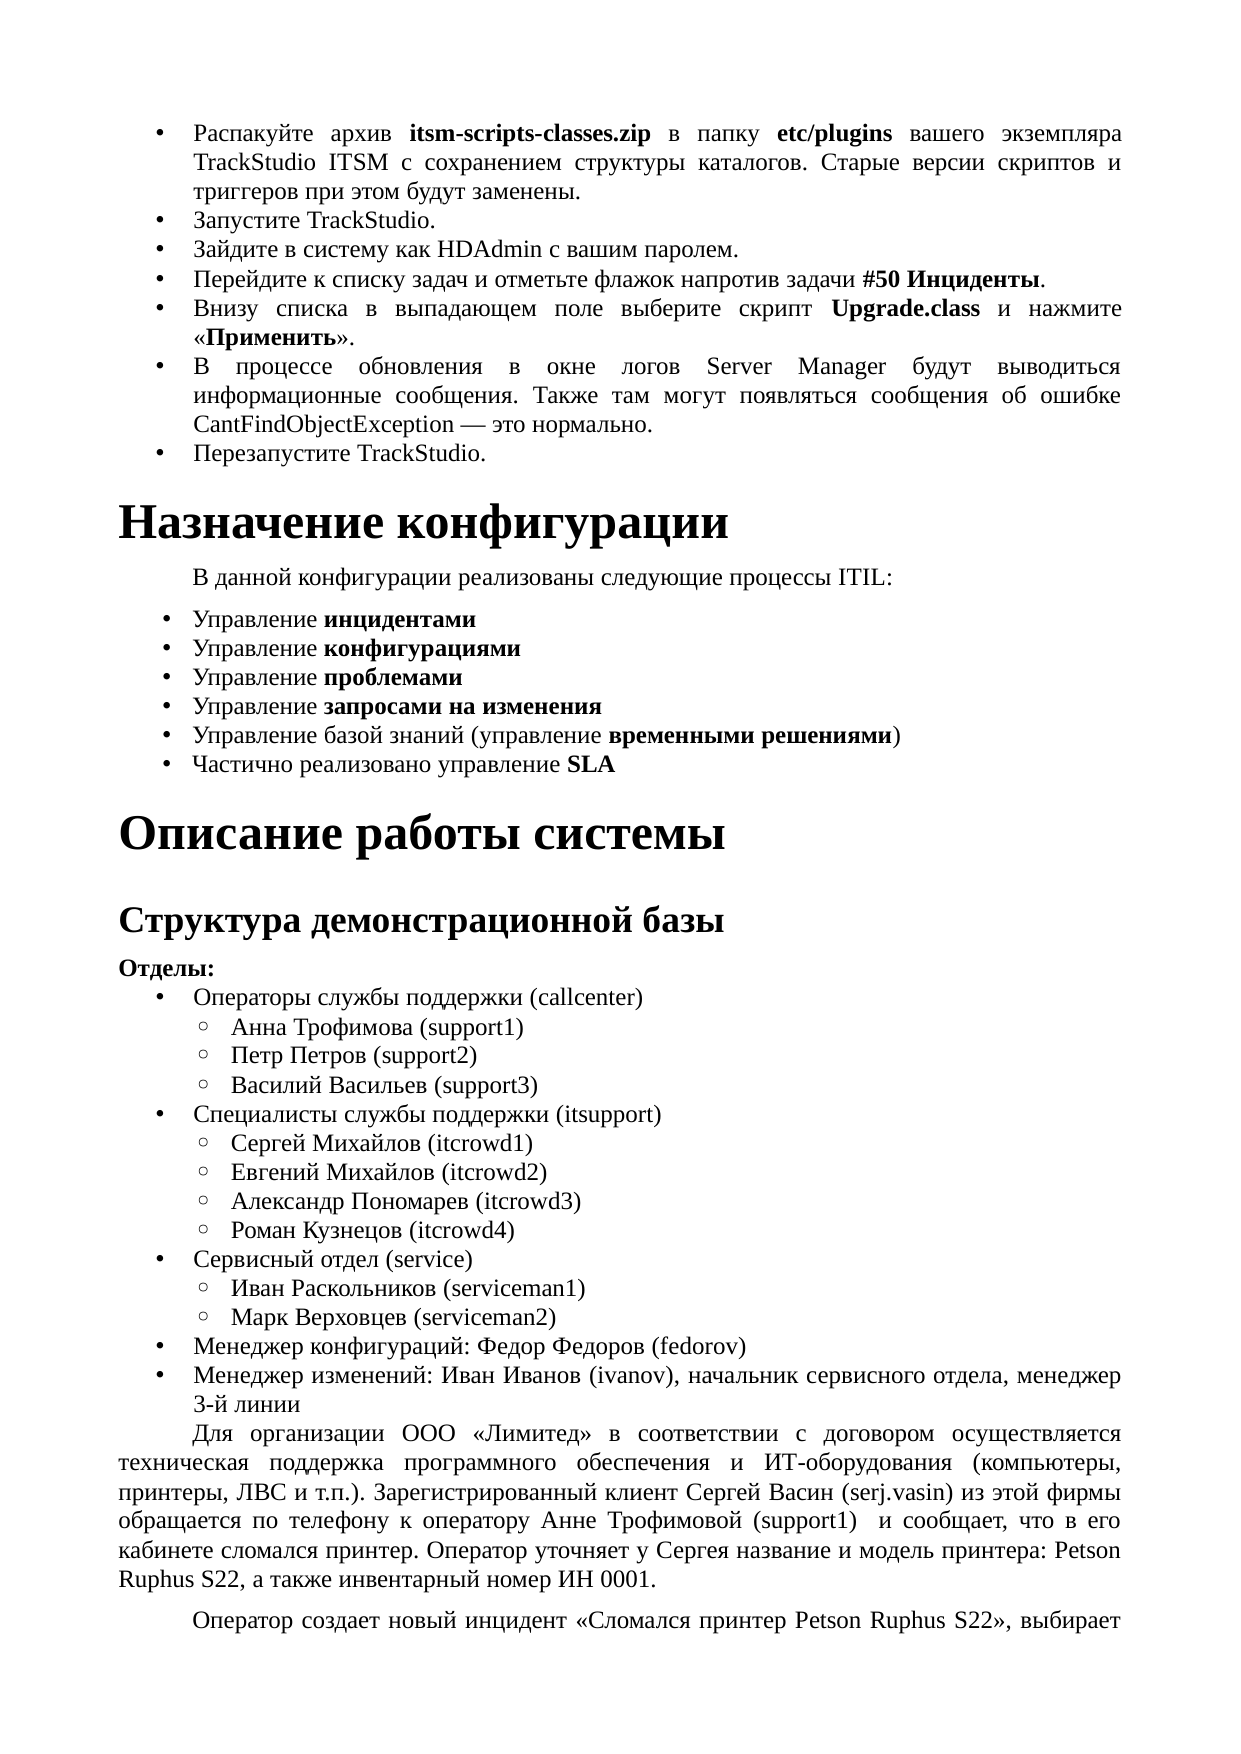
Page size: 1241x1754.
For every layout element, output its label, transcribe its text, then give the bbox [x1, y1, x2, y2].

subtitle Структура демонстрационной базы [118, 898, 1122, 941]
text Для организации ООО «Лимитед» в соответствии с договором осуществляется техническая поддержка программного обеспечения и ИТ-оборудования (компьютеры, принтеры, ЛВС и т.п.). Зарегистрированный клиент Сергей Васин (serj.vasin) из этой фирмы обращается по телефону к оператору Анне Трофимовой (support1) и сообщает, что в его кабинете сломался принтер. Оператор уточняет у Сергея название и модель принтера: Petson Ruphus S22, а также инвентарный номер ИН 0001. [118, 1418, 1122, 1593]
list В процессе обновления в окне логов Server Manager будут выводиться информационные сообщения. Также там могут появляться сообщения об ошибке CantFindObjectException — это нормально. [156, 351, 1122, 438]
list Управление конфигурациями [162, 632, 1122, 662]
list Марк Верховцев (serviceman2) [193, 1302, 1122, 1331]
subtitle Назначение конфигурации [118, 492, 1122, 549]
text Отделы: [118, 953, 1122, 982]
list Евгений Михайлов (itcrowd2) [193, 1157, 1122, 1186]
list Роман Кузнецов (itcrowd4) [193, 1215, 1122, 1244]
text В данной конфигурации реализованы следующие процессы ITIL: [118, 562, 1122, 591]
list Специалисты службы поддержки (itsupport) [156, 1098, 1122, 1128]
list Перейдите к списку задач и отметьте флажок напротив задачи #50 Инциденты. [156, 263, 1122, 292]
list Управление проблемами [162, 662, 1122, 691]
list Распакуйте архив itsm-scripts-classes.zip в папку etc/plugins вашего экземпляра TrackStudio ITSM с сохранением структуры каталогов. Старые версии скриптов и триггеров при этом будут заменены. [156, 118, 1122, 205]
list Управление инцидентами [162, 603, 1122, 632]
list Менеджер конфигураций: Федор Федоров (fedorov) [156, 1331, 1122, 1360]
list Операторы службы поддержки (callcenter) [156, 982, 1122, 1011]
subtitle Описание работы системы [118, 803, 1122, 860]
list Сервисный отдел (service) [156, 1244, 1122, 1273]
list Анна Трофимова (support1) [193, 1011, 1122, 1040]
list Петр Петров (support2) [193, 1040, 1122, 1069]
list Зайдите в систему как HDAdmin с вашим паролем. [156, 234, 1122, 263]
list Управление запросами на изменения [162, 691, 1122, 720]
text Оператор создает новый инцидент «Сломался принтер Petson Ruphus S22», выбирает [118, 1605, 1122, 1634]
list Запустите TrackStudio. [156, 205, 1122, 234]
list Менеджер изменений: Иван Иванов (ivanov), начальник сервисного отдела, менеджер 3-й линии [156, 1360, 1122, 1418]
list Василий Васильев (support3) [193, 1069, 1122, 1098]
list Внизу списка в выпадающем поле выберите скрипт Upgrade.class и нажмите «Применить». [156, 292, 1122, 351]
list Частично реализовано управление SLA [162, 749, 1122, 778]
list Александр Пономарев (itcrowd3) [193, 1186, 1122, 1215]
list Иван Раскольников (serviceman1) [193, 1273, 1122, 1302]
list Перезапустите TrackStudio. [156, 438, 1122, 467]
list Сергей Михайлов (itcrowd1) [193, 1128, 1122, 1157]
list Управление базой знаний (управление временными решениями) [162, 720, 1122, 749]
